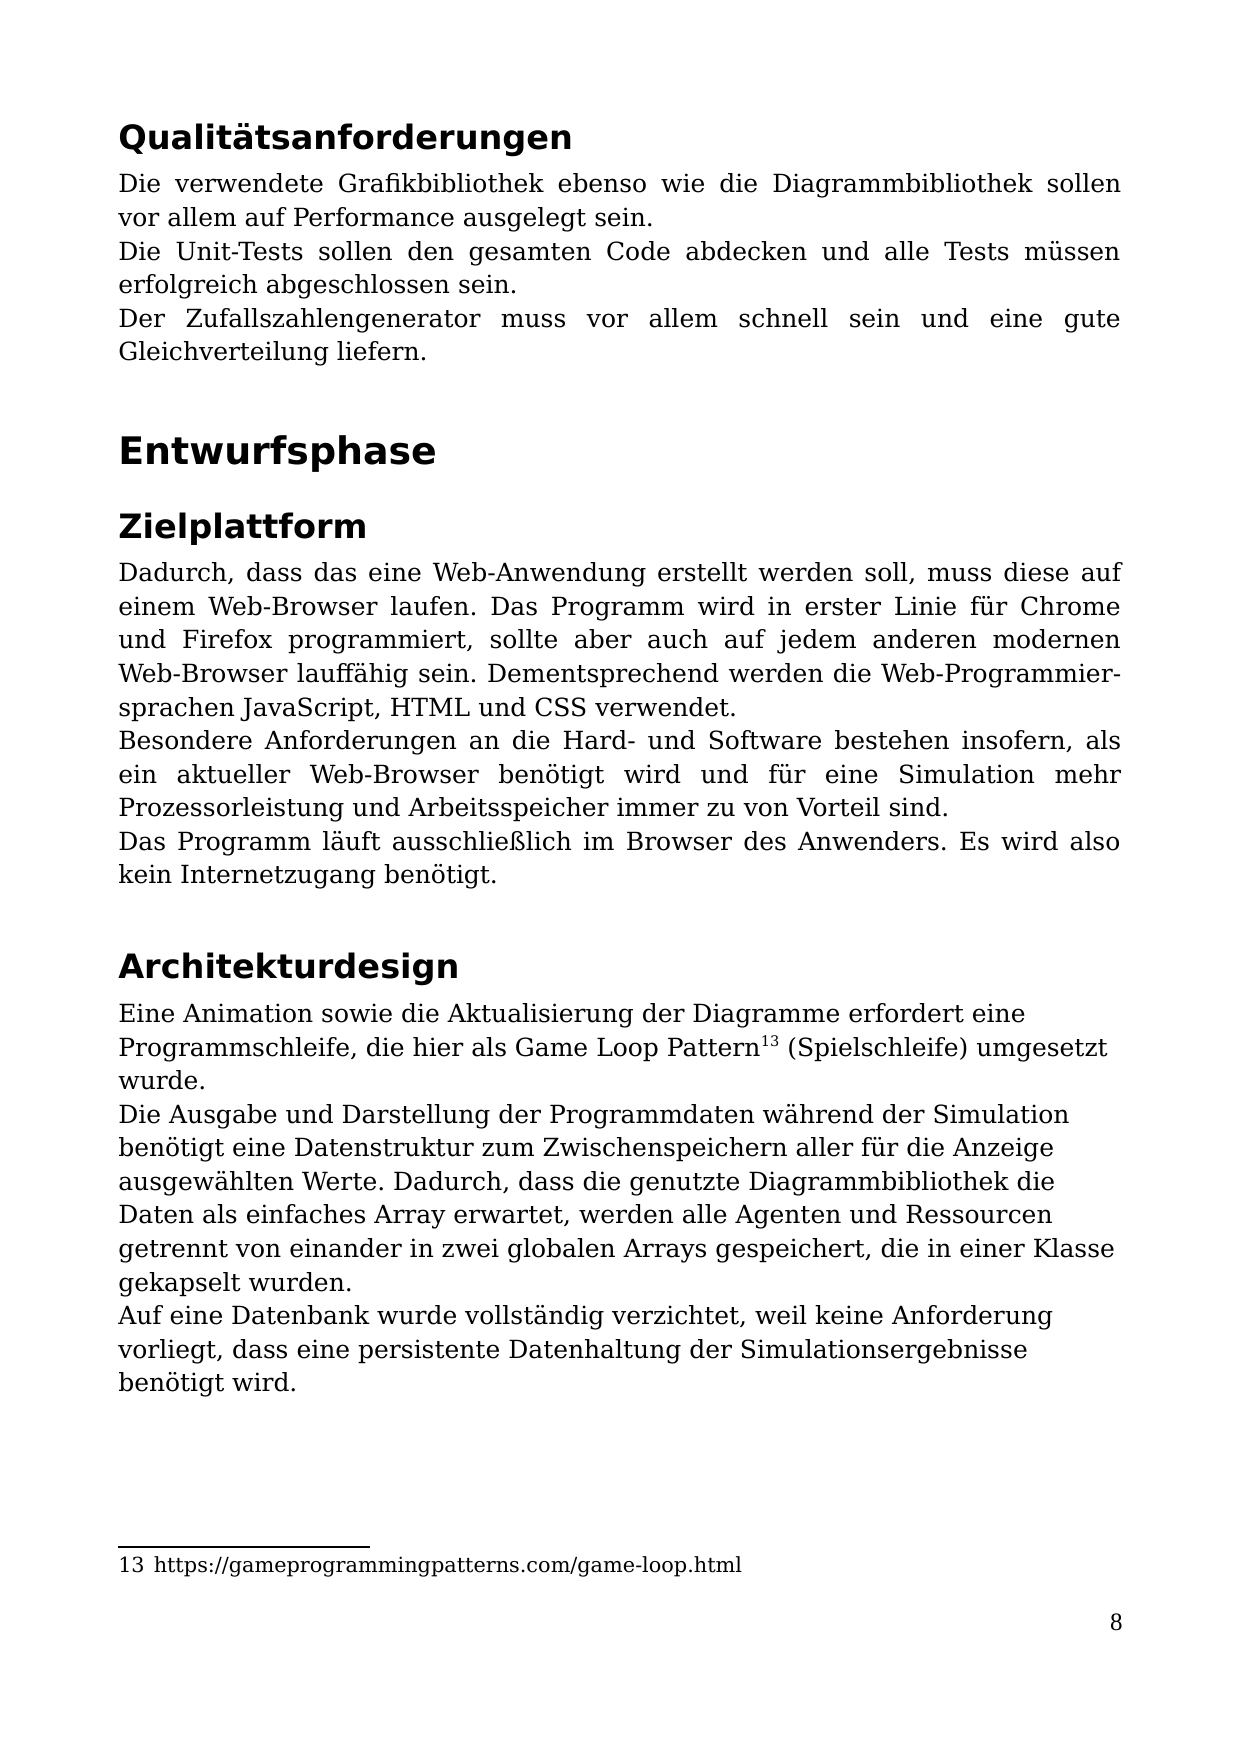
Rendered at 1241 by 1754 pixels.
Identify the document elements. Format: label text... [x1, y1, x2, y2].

subtitle Zielplattform [118, 507, 1122, 546]
text Dadurch, dass das eine Web-Anwendung erstellt werden soll, muss diese auf einem Web-Browser laufen. Das Programm wird in erster Linie für Chrome und Firefox programmiert, sollte aber auch auf jedem anderen modernen Web-Browser lauffähig sein. Dementsprechend werden die Web-Programmier-sprachen JavaScript, HTML und CSS verwendet. [118, 558, 1122, 722]
text Das Programm läuft ausschließlich im Browser des Anwenders. Es wird also kein Internetzugang benötigt. [118, 827, 1122, 889]
subtitle Entwurfsphase [118, 429, 1122, 474]
text Der Zufallszahlengenerator muss vor allem schnell sein und eine gute Gleichverteilung liefern. [118, 304, 1122, 367]
text https://gameprogrammingpatterns.com/game-loop.html [118, 1553, 1122, 1577]
subtitle Architekturdesign [118, 948, 1122, 987]
subtitle Qualitätsanforderungen [118, 118, 1122, 157]
text Die verwendete Grafikbibliothek ebenso wie die Diagrammbibliothek sollen vor allem auf Performance ausgelegt sein. [118, 170, 1122, 232]
text Eine Animation sowie die Aktualisierung der Diagramme erfordert eine Programmschleife, die hier als Game Loop Pattern (Spielschleife) umgesetzt wurde. [118, 999, 1122, 1096]
text Besondere Anforderungen an die Hard- und Software bestehen insofern, als ein aktueller Web-Browser benötigt wird und für eine Simulation mehr Prozessorleistung und Arbeitsspeicher immer zu von Vorteil sind. [118, 726, 1122, 822]
text Die Ausgabe und Darstellung der Programmdaten während der Simulation benötigt eine Datenstruktur zum Zwischenspeichern aller für die Anzeige ausgewählten Werte. Dadurch, dass die genutzte Diagrammbibliothek die Daten als einfaches Array erwartet, werden alle Agenten und Ressourcen getrennt von einander in zwei globalen Arrays gespeichert, die in einer Klasse gekapselt wurden. [118, 1100, 1122, 1297]
text Die Unit-Tests sollen den gesamten Code abdecken und alle Tests müssen erfolgreich abgeschlossen sein. [118, 237, 1122, 299]
text Auf eine Datenbank wurde vollständig verzichtet, weil keine Anforderung vorliegt, dass eine persistente Datenhaltung der Simulationsergebnisse benötigt wird. [118, 1301, 1122, 1397]
